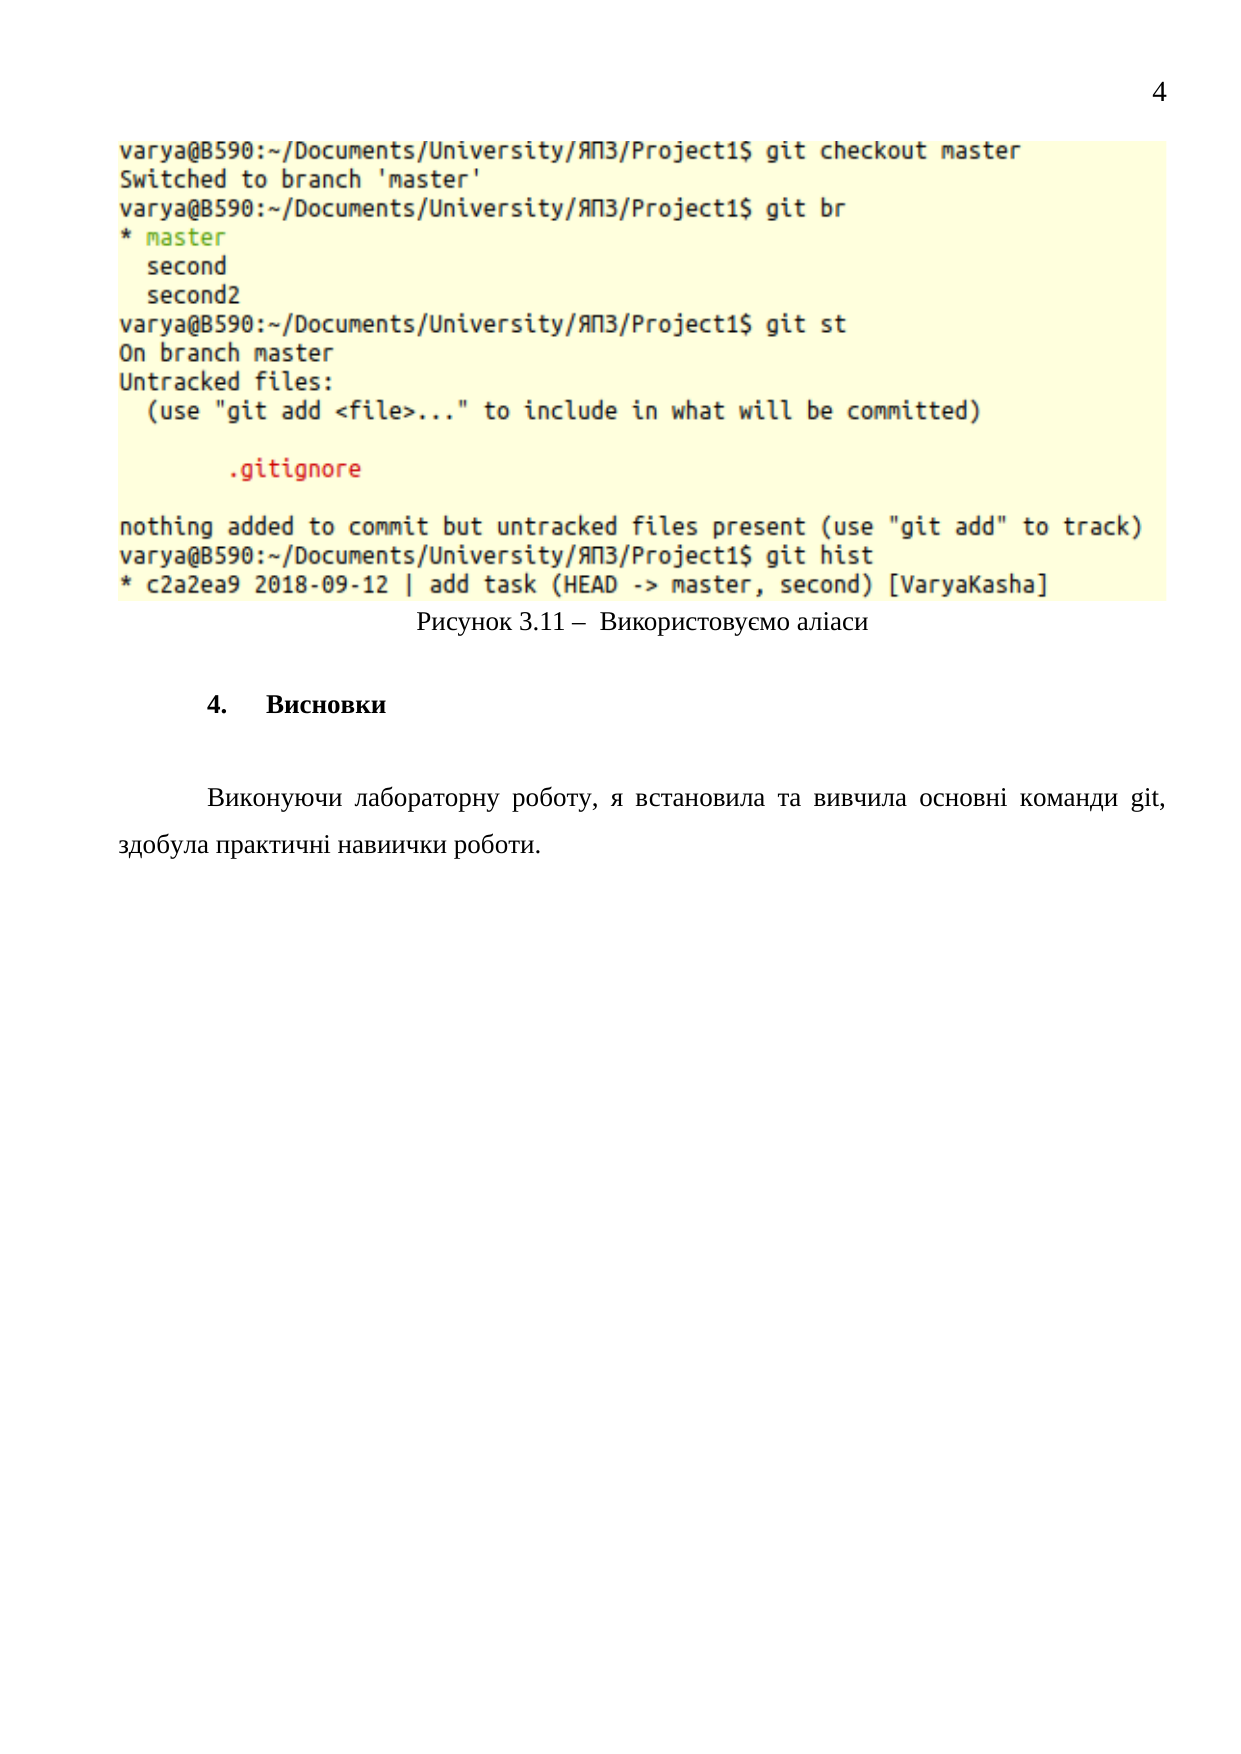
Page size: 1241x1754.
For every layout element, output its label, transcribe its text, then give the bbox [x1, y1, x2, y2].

list Висновки [118, 688, 1167, 719]
picture [118, 141, 1167, 601]
text Виконуючи лабораторну роботу, я встановила та вивчила основні команди git, здобула практичні навиички роботи. [118, 781, 1167, 859]
text Рисунок 3.11 – Використовуємо аліаси [118, 605, 1167, 636]
